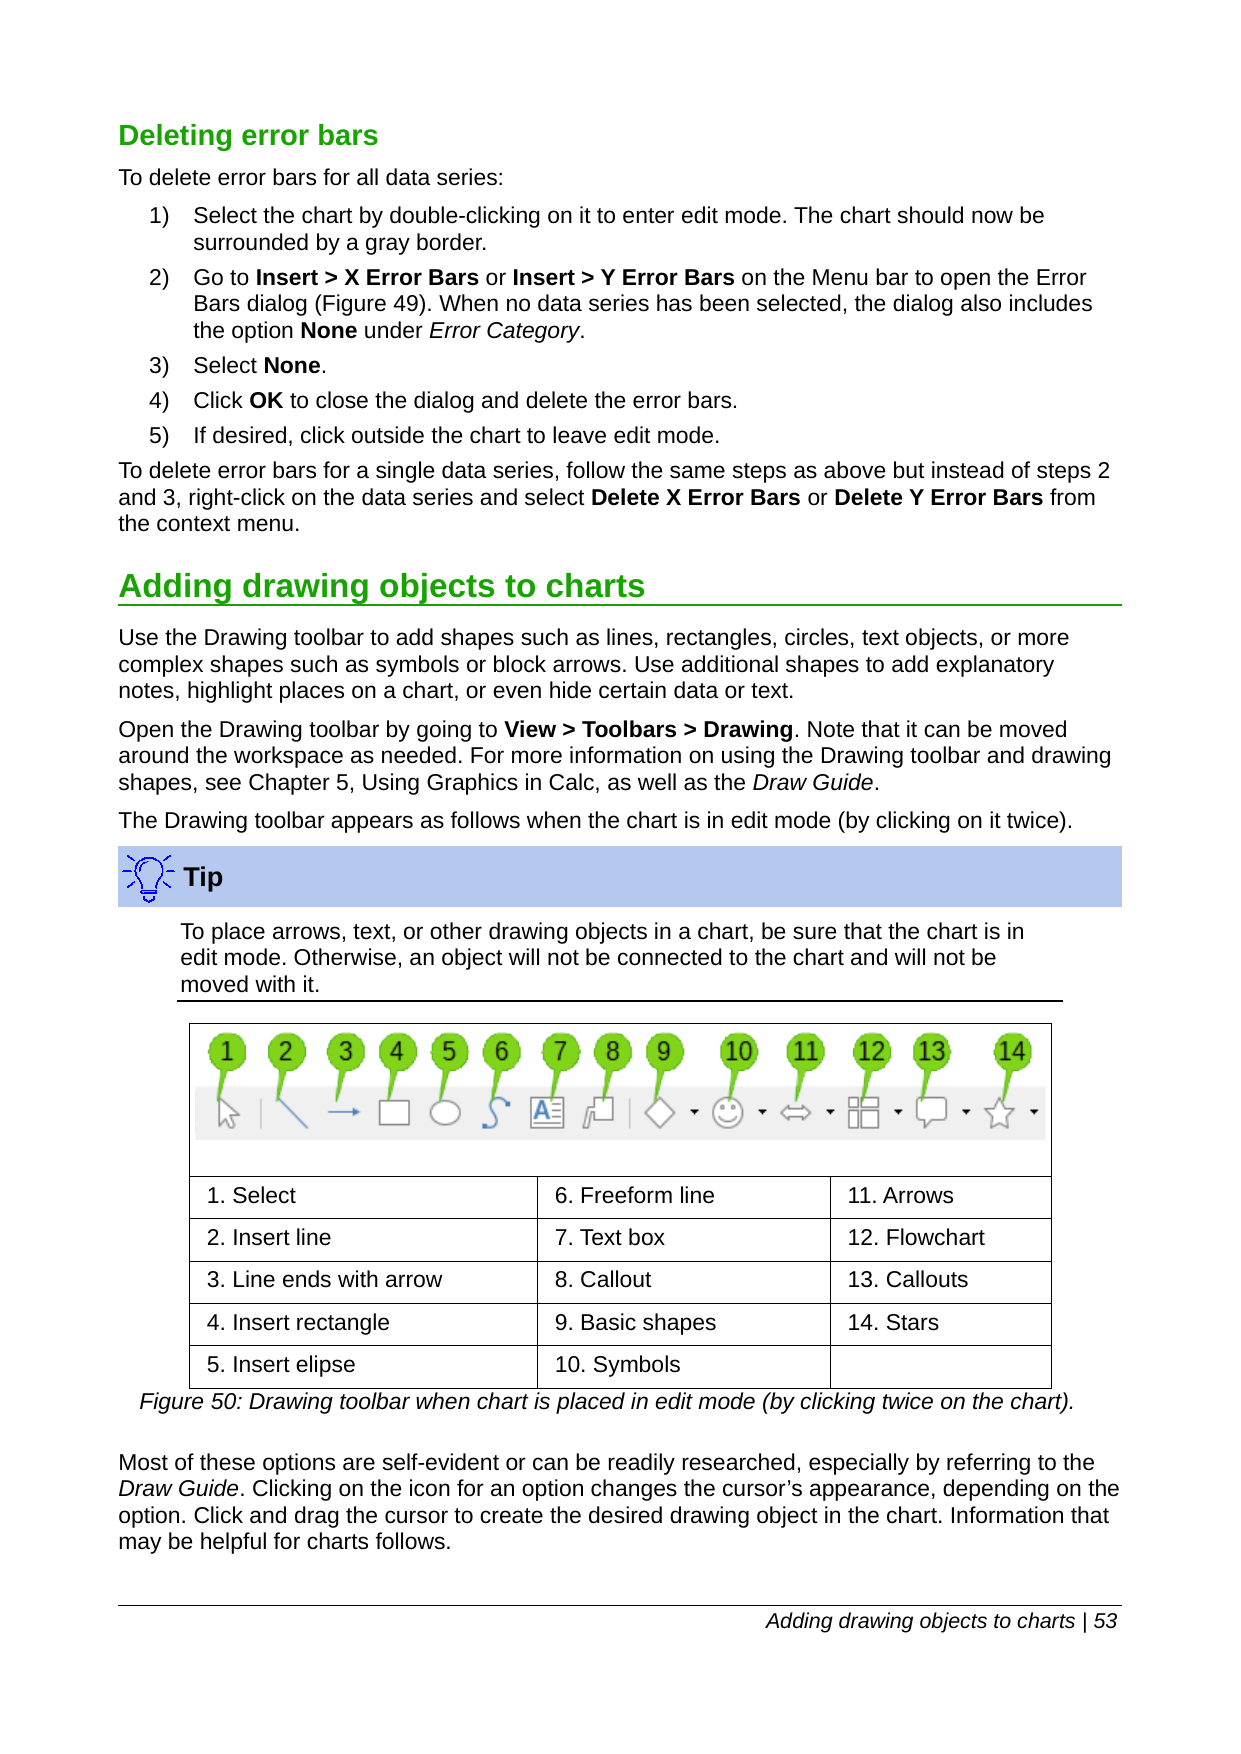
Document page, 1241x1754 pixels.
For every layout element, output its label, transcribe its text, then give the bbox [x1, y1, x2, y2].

text Most of these options are self-evident or can be readily researched, especially by referring to the Draw Guide. Clicking on the icon for an option changes the cursor’s appearance, depending on the option. Click and drag the cursor to create the desired drawing object in the chart. Information that may be helpful for charts follows. [118, 1449, 1122, 1554]
text To delete error bars for a single data series, follow the same steps as above but instead of steps 2 and 3, right-click on the data series and select Delete X Error Bars or Delete Y Error Bars from the context menu. [118, 457, 1122, 536]
subtitle Deleting error bars [118, 118, 1122, 152]
table_cell 4. Insert rectangle [190, 1304, 537, 1345]
list To delete error bars for all data series: [118, 163, 1122, 190]
list If desired, click outside the chart to leave edit mode. [169, 422, 1122, 448]
table_header [190, 1024, 1051, 1176]
table_cell 1. Select [190, 1177, 537, 1218]
table_cell 5. Insert elipse [190, 1346, 537, 1388]
list Select the chart by double-clicking on it to enter edit mode. The chart should now be surrounded by a gray border. [169, 202, 1122, 255]
list Click OK to close the dialog and delete the error bars. [169, 387, 1122, 413]
text The Drawing toolbar appears as follows when the chart is in edit mode (by clicking on it twice). [118, 807, 1122, 834]
table_cell 7. Text box [538, 1219, 830, 1261]
table_cell 14. Stars [831, 1304, 1051, 1345]
table_cell 10. Symbols [538, 1346, 830, 1388]
table_cell 2. Insert line [190, 1219, 537, 1261]
text To place arrows, text, or other drawing objects in a chart, be sure that the chart is in edit mode. Otherwise, an object will not be connected to the chart and will not be moved with it. [177, 915, 1063, 1000]
text Open the Drawing toolbar by going to View > Toolbars > Drawing. Note that it can be moved around the workspace as needed. For more information on using the Drawing toolbar and drawing shapes, see Chapter 5, Using Graphics in Calc, as well as the Draw Guide. [118, 716, 1122, 795]
list Select None. [169, 352, 1122, 378]
table_cell 13. Callouts [831, 1262, 1051, 1303]
picture [194, 1032, 1046, 1140]
table_cell 8. Callout [538, 1262, 830, 1303]
list Go to Insert > X Error Bars or Insert > Y Error Bars on the Menu bar to open the Error Bars dialog (Figure 49). When no data series has been selected, the dialog also includes the option None under Error Category. [169, 264, 1122, 343]
table_cell 6. Freeform line [538, 1177, 830, 1218]
table_cell 3. Line ends with arrow [190, 1262, 537, 1303]
table_cell [831, 1346, 1051, 1388]
picture [119, 847, 179, 907]
subtitle Adding drawing objects to charts [118, 566, 1122, 604]
table_cell 12. Flowchart [831, 1219, 1051, 1261]
table_cell 9. Basic shapes [538, 1304, 830, 1345]
text Figure 50: Drawing toolbar when chart is placed in edit mode (by clicking twice on the chart). [139, 1388, 1101, 1414]
table_cell 11. Arrows [831, 1177, 1051, 1218]
text Use the Drawing toolbar to add shapes such as lines, rectangles, circles, text objects, or more complex shapes such as symbols or block arrows. Use additional shapes to add explanatory notes, highlight places on a chart, or even hide certain data or text. [118, 624, 1122, 703]
subtitle Tip [118, 846, 1122, 907]
